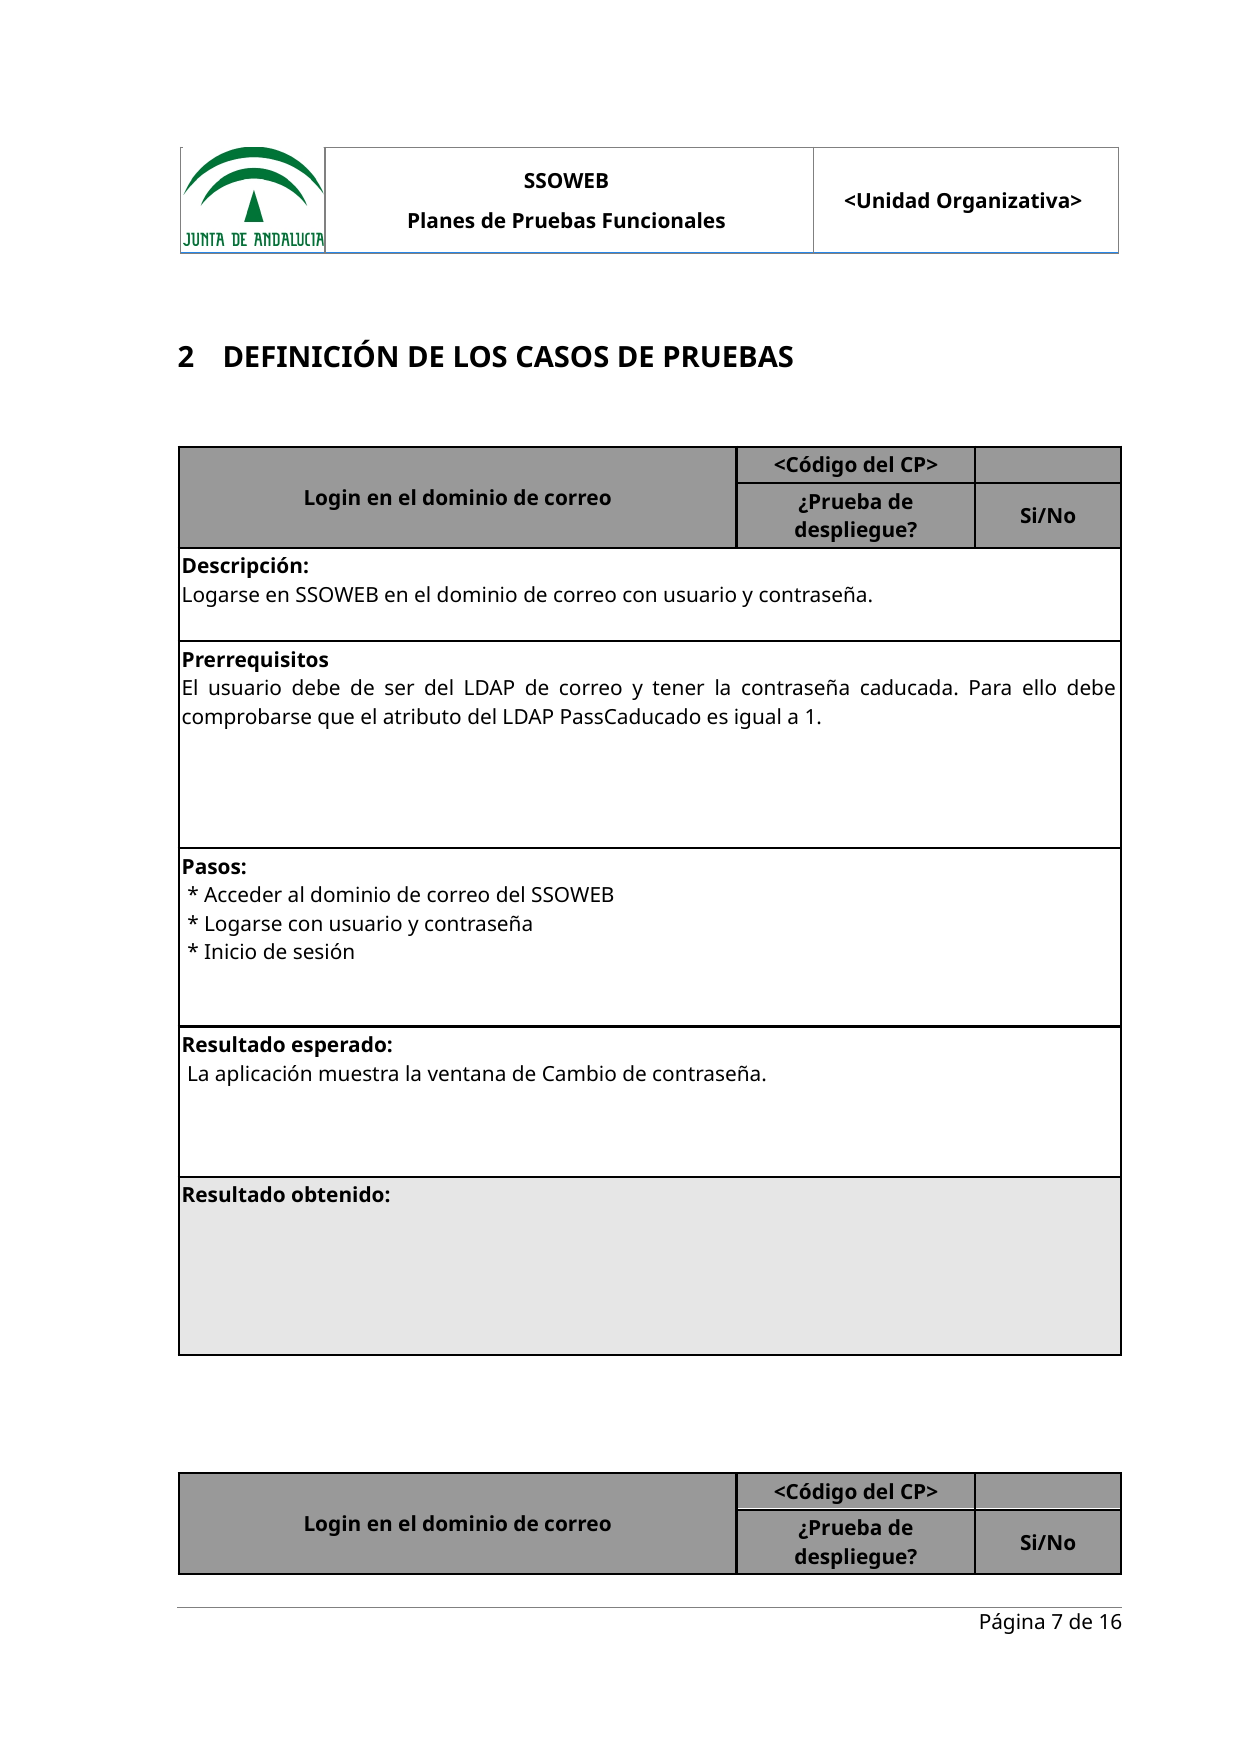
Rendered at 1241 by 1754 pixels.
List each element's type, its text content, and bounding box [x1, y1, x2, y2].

table_cell Si/No [976, 1511, 1120, 1573]
table_header <Código del CP> [738, 1474, 974, 1508]
table_cell Si/No [976, 484, 1120, 547]
table_cell Descripción: Logarse en SSOWEB en el dominio de correo con usuario y contraseña. [180, 549, 1120, 640]
table_cell Resultado obtenido: [180, 1178, 1120, 1354]
subtitle DEFINICIÓN DE LOS CASOS DE PRUEBAS [177, 336, 1122, 376]
table_cell ¿Prueba de despliegue? [738, 484, 974, 547]
table_cell ¿Prueba de despliegue? [738, 1511, 974, 1573]
table_header Login en el dominio de correo [180, 1474, 735, 1573]
table_cell Resultado esperado: La aplicación muestra la ventana de Cambio de contraseña. [180, 1028, 1120, 1176]
picture [183, 147, 324, 246]
table_header <Código del CP> [738, 448, 974, 482]
table_header [976, 448, 1120, 482]
table_cell Pasos: * Acceder al dominio de correo del SSOWEB * Logarse con usuario y contraseña * Inicio de sesión [180, 849, 1120, 1025]
table_header Login en el dominio de correo [180, 448, 735, 547]
table_header [976, 1474, 1120, 1508]
table_cell Prerrequisitos El usuario debe de ser del LDAP de correo y tener la contraseña caducada. Para ello debe comprobarse que el atributo del LDAP PassCaducado es igual a 1. [180, 642, 1120, 847]
